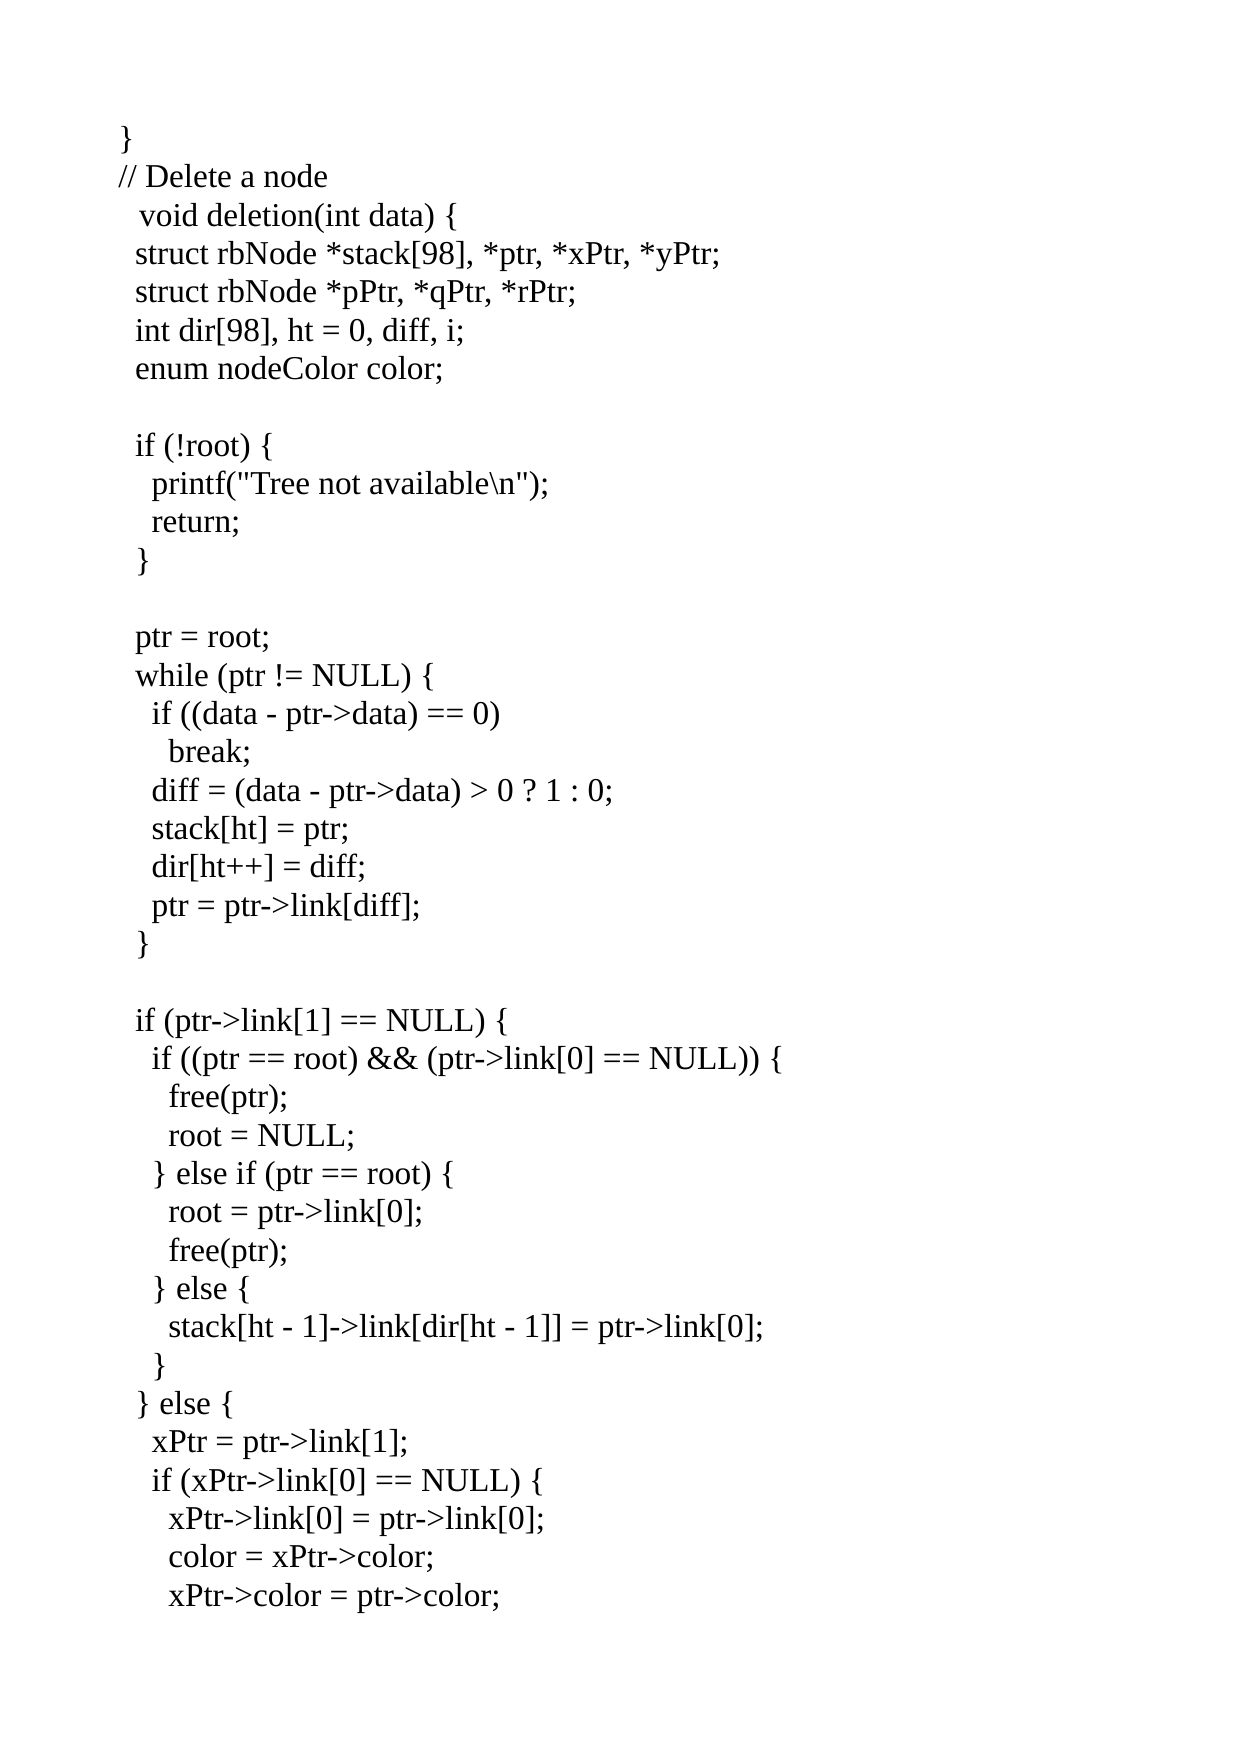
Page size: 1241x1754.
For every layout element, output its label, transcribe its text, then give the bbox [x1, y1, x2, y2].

text struct rbNode *stack[98], *ptr, *xPtr, *yPtr; [118, 233, 1122, 271]
text void deletion(int data) { [118, 195, 1122, 233]
text } [118, 540, 1122, 578]
text struct rbNode *pPtr, *qPtr, *rPtr; [118, 271, 1122, 310]
text xPtr->color = ptr->color; [118, 1575, 1122, 1613]
text ptr = root; [118, 616, 1122, 655]
text if ((ptr == root) && (ptr->link[0] == NULL)) { [118, 1038, 1122, 1076]
text root = NULL; [118, 1115, 1122, 1153]
text xPtr->link[0] = ptr->link[0]; [118, 1498, 1122, 1536]
text free(ptr); [118, 1076, 1122, 1115]
text stack[ht] = ptr; [118, 808, 1122, 846]
text return; [118, 501, 1122, 540]
text if (xPtr->link[0] == NULL) { [118, 1460, 1122, 1498]
text } [118, 923, 1122, 961]
text stack[ht - 1]->link[dir[ht - 1]] = ptr->link[0]; [118, 1306, 1122, 1345]
text printf("Tree not available\n"); [118, 463, 1122, 501]
text free(ptr); [118, 1230, 1122, 1268]
text while (ptr != NULL) { [118, 655, 1122, 693]
text if ((data - ptr->data) == 0) [118, 693, 1122, 731]
text int dir[98], ht = 0, diff, i; [118, 310, 1122, 348]
text break; [118, 731, 1122, 770]
text } else if (ptr == root) { [118, 1153, 1122, 1191]
text enum nodeColor color; [118, 348, 1122, 386]
text } else { [118, 1268, 1122, 1306]
text ptr = ptr->link[diff]; [118, 885, 1122, 923]
text } else { [118, 1383, 1122, 1421]
text xPtr = ptr->link[1]; [118, 1421, 1122, 1460]
text if (ptr->link[1] == NULL) { [118, 1000, 1122, 1038]
text color = xPtr->color; [118, 1536, 1122, 1575]
text } [118, 1345, 1122, 1383]
text // Delete a node [118, 156, 1122, 195]
text root = ptr->link[0]; [118, 1191, 1122, 1230]
text diff = (data - ptr->data) > 0 ? 1 : 0; [118, 770, 1122, 808]
text } [118, 118, 1122, 156]
text dir[ht++] = diff; [118, 846, 1122, 885]
text if (!root) { [118, 425, 1122, 463]
